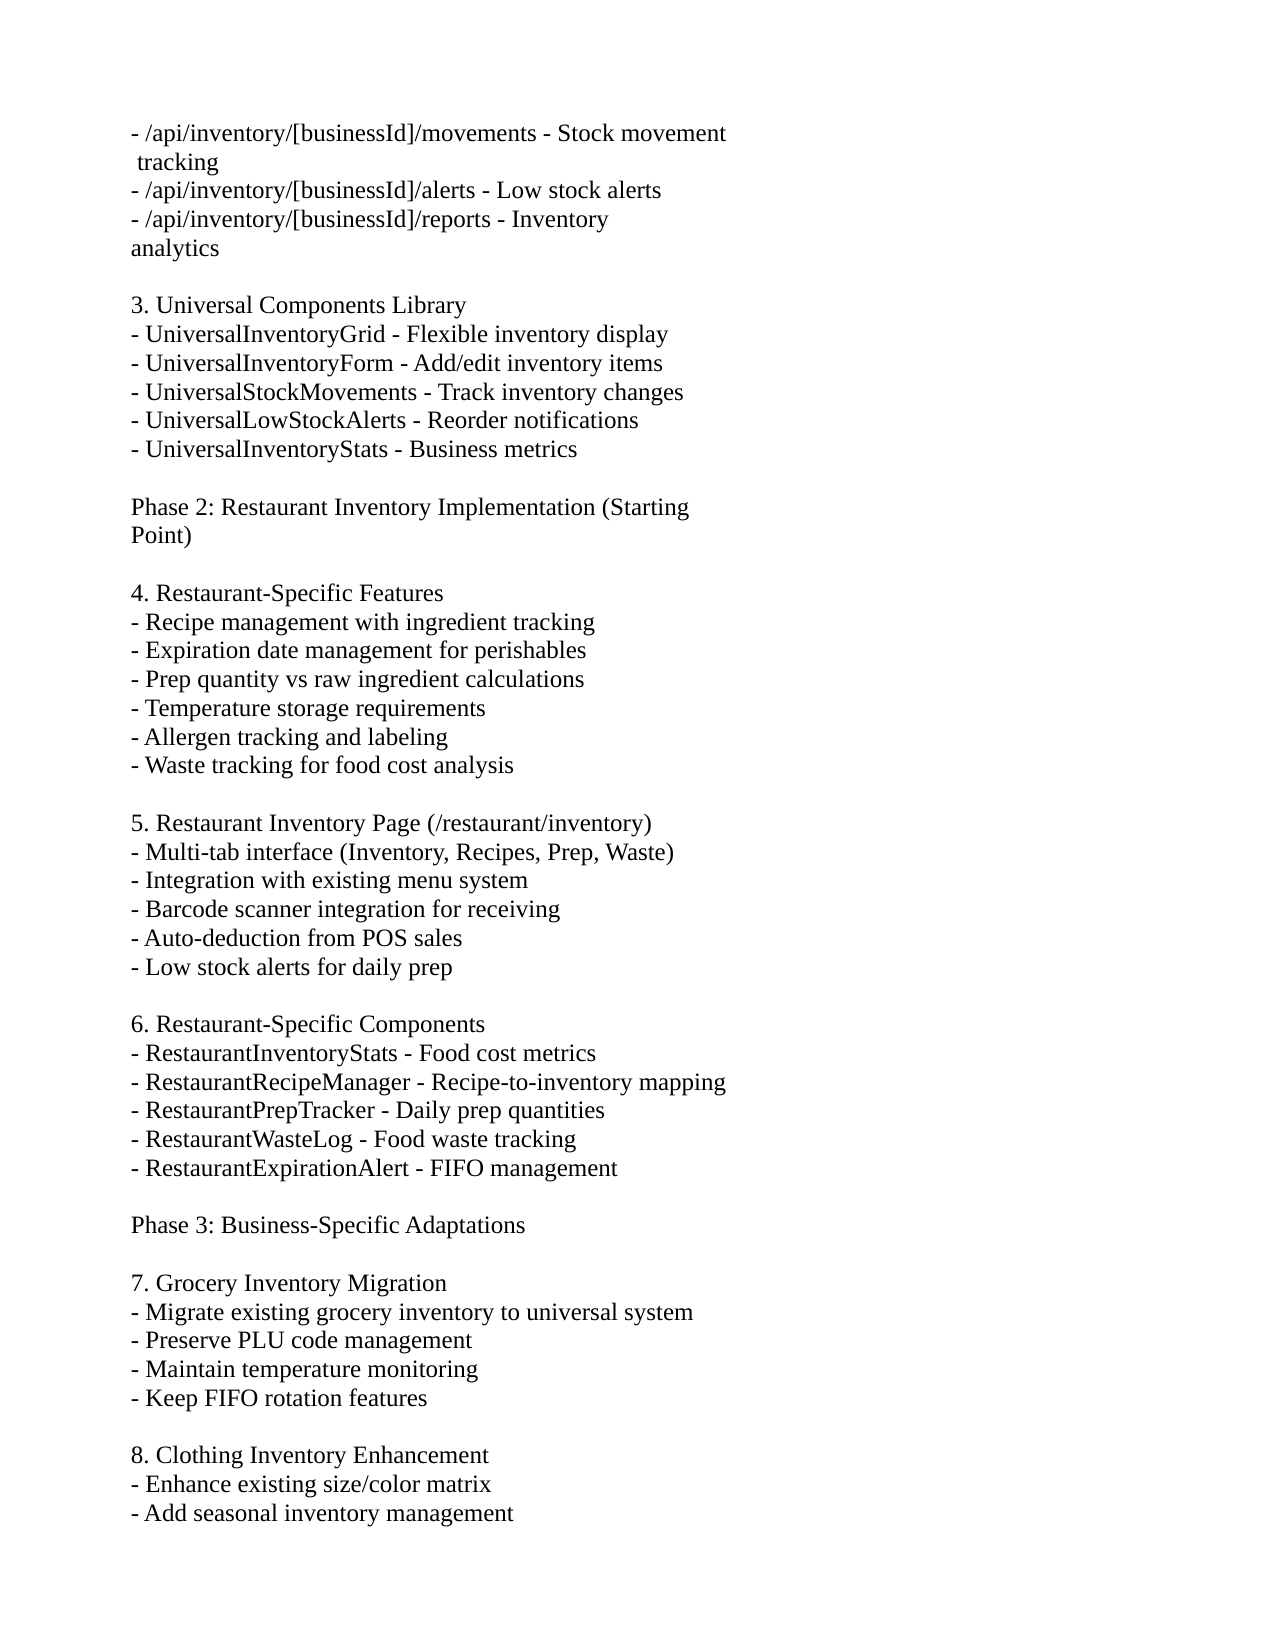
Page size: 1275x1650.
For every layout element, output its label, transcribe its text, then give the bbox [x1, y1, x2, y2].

text 3. Universal Components Library [118, 291, 1157, 319]
text - Add seasonal inventory management [118, 1498, 1157, 1527]
text - Multi-tab interface (Inventory, Recipes, Prep, Waste) [118, 837, 1157, 866]
text - Expiration date management for perishables [118, 636, 1157, 664]
text - Barcode scanner integration for receiving [118, 894, 1157, 923]
text - UniversalInventoryForm - Add/edit inventory items [118, 348, 1157, 377]
text - UniversalInventoryStats - Business metrics [118, 434, 1157, 463]
text - Recipe management with ingredient tracking [118, 607, 1157, 636]
text analytics [118, 233, 1157, 262]
text - Keep FIFO rotation features [118, 1383, 1157, 1412]
text - RestaurantInventoryStats - Food cost metrics [118, 1038, 1157, 1067]
text 7. Grocery Inventory Migration [118, 1268, 1157, 1297]
text - Temperature storage requirements [118, 693, 1157, 722]
text - /api/inventory/[businessId]/movements - Stock movement [118, 118, 1157, 147]
text - /api/inventory/[businessId]/reports - Inventory [118, 204, 1157, 233]
text 4. Restaurant-Specific Features [118, 578, 1157, 607]
text Phase 3: Business-Specific Adaptations [118, 1211, 1157, 1239]
text - Integration with existing menu system [118, 866, 1157, 894]
text - Allergen tracking and labeling [118, 722, 1157, 751]
text tracking [118, 147, 1157, 176]
text Phase 2: Restaurant Inventory Implementation (Starting [118, 492, 1157, 521]
text - Prep quantity vs raw ingredient calculations [118, 664, 1157, 693]
text - RestaurantRecipeManager - Recipe-to-inventory mapping [118, 1067, 1157, 1096]
text - Low stock alerts for daily prep [118, 952, 1157, 981]
text Point) [118, 521, 1157, 549]
text 5. Restaurant Inventory Page (/restaurant/inventory) [118, 808, 1157, 837]
text 8. Clothing Inventory Enhancement [118, 1441, 1157, 1469]
text - UniversalLowStockAlerts - Reorder notifications [118, 406, 1157, 434]
text - UniversalInventoryGrid - Flexible inventory display [118, 319, 1157, 348]
text - /api/inventory/[businessId]/alerts - Low stock alerts [118, 176, 1157, 204]
text - RestaurantExpirationAlert - FIFO management [118, 1153, 1157, 1182]
text - Enhance existing size/color matrix [118, 1469, 1157, 1498]
text - Maintain temperature monitoring [118, 1354, 1157, 1383]
text - Waste tracking for food cost analysis [118, 751, 1157, 779]
text - UniversalStockMovements - Track inventory changes [118, 377, 1157, 406]
text - Auto-deduction from POS sales [118, 923, 1157, 952]
text 6. Restaurant-Specific Components [118, 1009, 1157, 1038]
text - Preserve PLU code management [118, 1326, 1157, 1354]
text - Migrate existing grocery inventory to universal system [118, 1297, 1157, 1326]
text - RestaurantPrepTracker - Daily prep quantities [118, 1096, 1157, 1124]
text - RestaurantWasteLog - Food waste tracking [118, 1124, 1157, 1153]
